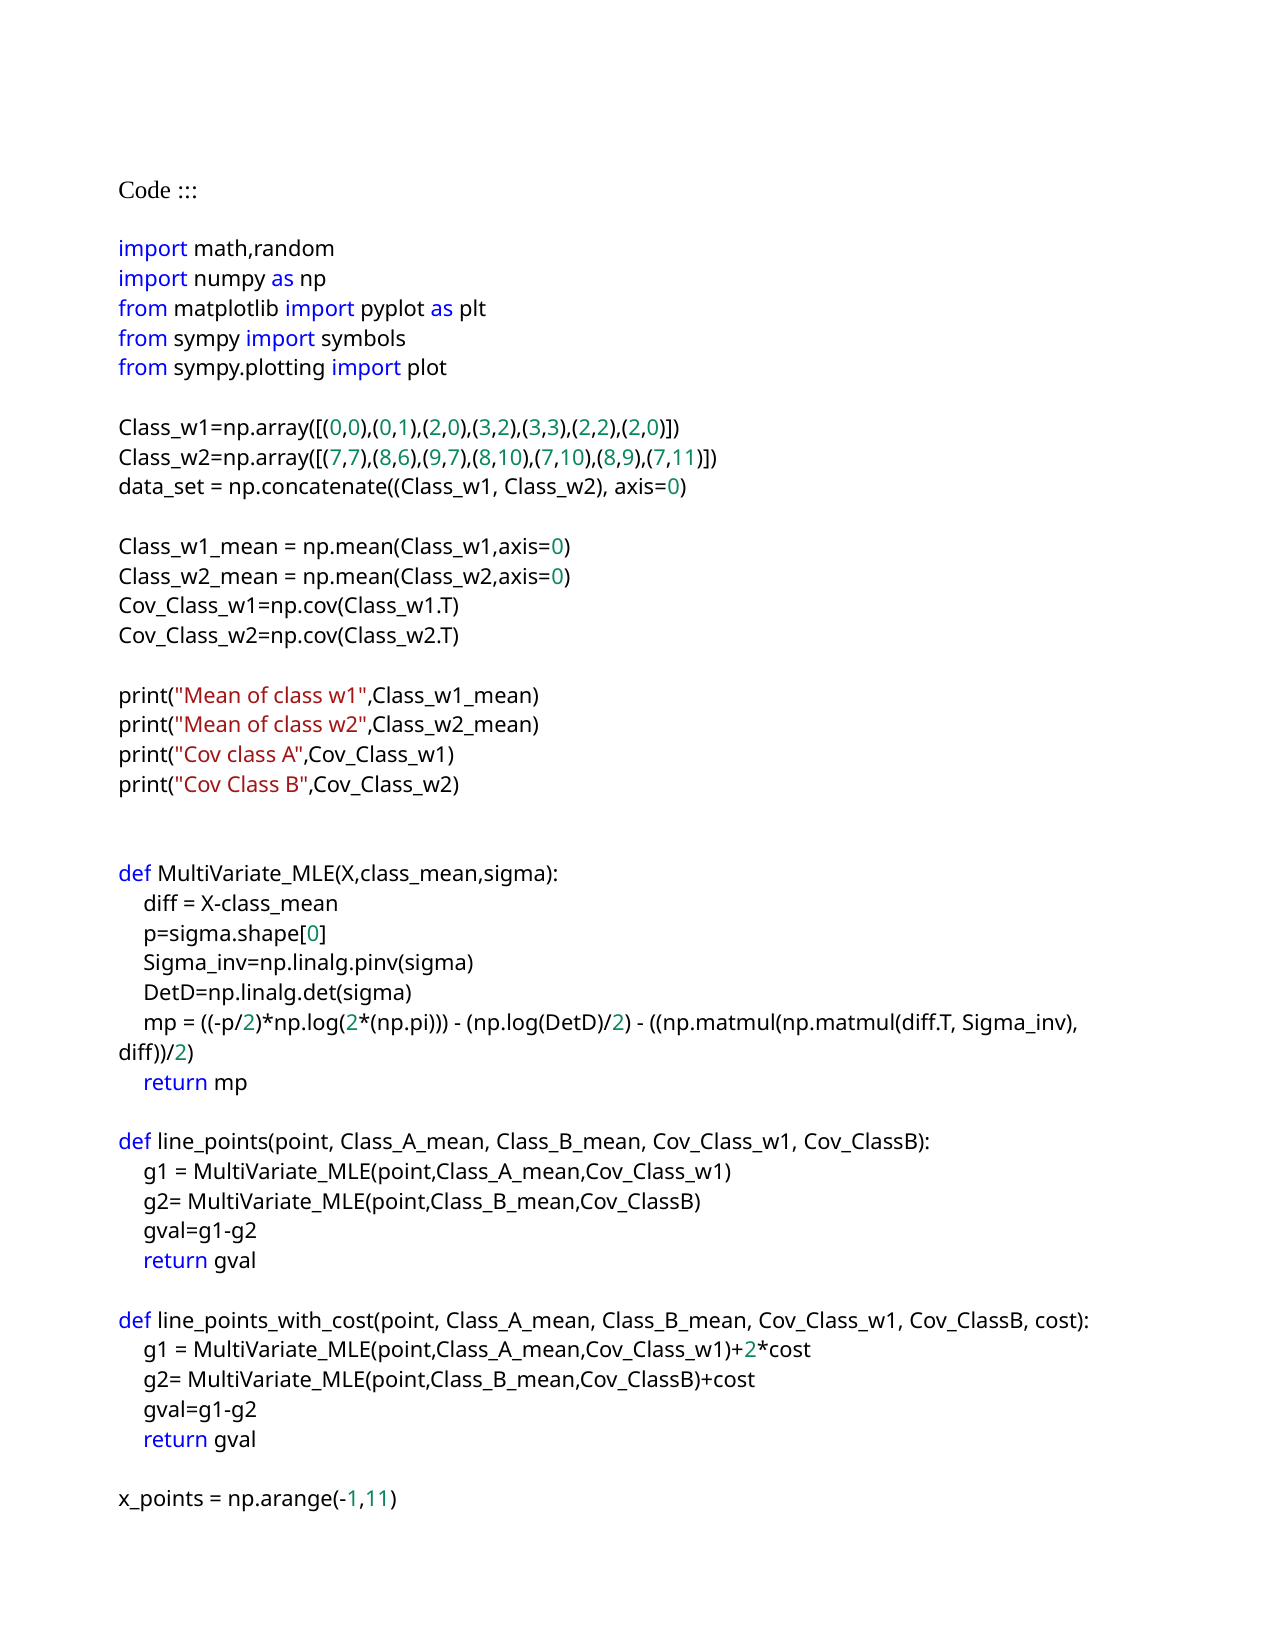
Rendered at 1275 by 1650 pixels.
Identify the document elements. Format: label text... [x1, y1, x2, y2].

text g2= MultiVariate_MLE(point,Class_B_mean,Cov_ClassB)+cost [118, 1364, 1157, 1394]
text Cov_Class_w2=np.cov(Class_w2.T) [118, 620, 1157, 650]
text def line_points(point, Class_A_mean, Class_B_mean, Cov_Class_w1, Cov_ClassB): [118, 1126, 1157, 1156]
text from matplotlib import pyplot as plt [118, 293, 1157, 322]
text import math,random [118, 233, 1157, 263]
text diff = X-class_mean [118, 888, 1157, 918]
text Sigma_inv=np.linalg.pinv(sigma) [118, 947, 1157, 977]
text g1 = MultiVariate_MLE(point,Class_A_mean,Cov_Class_w1)+2*cost [118, 1334, 1157, 1364]
text print("Cov Class B",Cov_Class_w2) [118, 769, 1157, 799]
text print("Mean of class w1",Class_w1_mean) [118, 680, 1157, 709]
text return mp [118, 1067, 1157, 1096]
text Cov_Class_w1=np.cov(Class_w1.T) [118, 590, 1157, 620]
text data_set = np.concatenate((Class_w1, Class_w2), axis=0) [118, 471, 1157, 501]
text DetD=np.linalg.det(sigma) [118, 977, 1157, 1007]
text print("Mean of class w2",Class_w2_mean) [118, 709, 1157, 739]
text x_points = np.arange(-1,11) [118, 1483, 1157, 1513]
text def line_points_with_cost(point, Class_A_mean, Class_B_mean, Cov_Class_w1, Cov_ClassB, cost): [118, 1305, 1157, 1334]
text Class_w1_mean = np.mean(Class_w1,axis=0) [118, 531, 1157, 561]
text import numpy as np [118, 263, 1157, 293]
text from sympy import symbols [118, 322, 1157, 352]
text return gval [118, 1245, 1157, 1275]
text g2= MultiVariate_MLE(point,Class_B_mean,Cov_ClassB) [118, 1186, 1157, 1215]
text Class_w2_mean = np.mean(Class_w2,axis=0) [118, 561, 1157, 590]
text mp = ((-p/2)*np.log(2*(np.pi))) - (np.log(DetD)/2) - ((np.matmul(np.matmul(diff.T, Sigma_inv), diff))/2) [118, 1007, 1157, 1067]
text p=sigma.shape[0] [118, 918, 1157, 947]
text g1 = MultiVariate_MLE(point,Class_A_mean,Cov_Class_w1) [118, 1156, 1157, 1186]
text Code ::: [118, 176, 1157, 204]
text Class_w2=np.array([(7,7),(8,6),(9,7),(8,10),(7,10),(8,9),(7,11)]) [118, 442, 1157, 471]
text gval=g1-g2 [118, 1215, 1157, 1245]
text def MultiVariate_MLE(X,class_mean,sigma): [118, 858, 1157, 888]
text return gval [118, 1424, 1157, 1454]
text Class_w1=np.array([(0,0),(0,1),(2,0),(3,2),(3,3),(2,2),(2,0)]) [118, 412, 1157, 442]
text gval=g1-g2 [118, 1394, 1157, 1424]
text print("Cov class A",Cov_Class_w1) [118, 739, 1157, 769]
text from sympy.plotting import plot [118, 352, 1157, 382]
